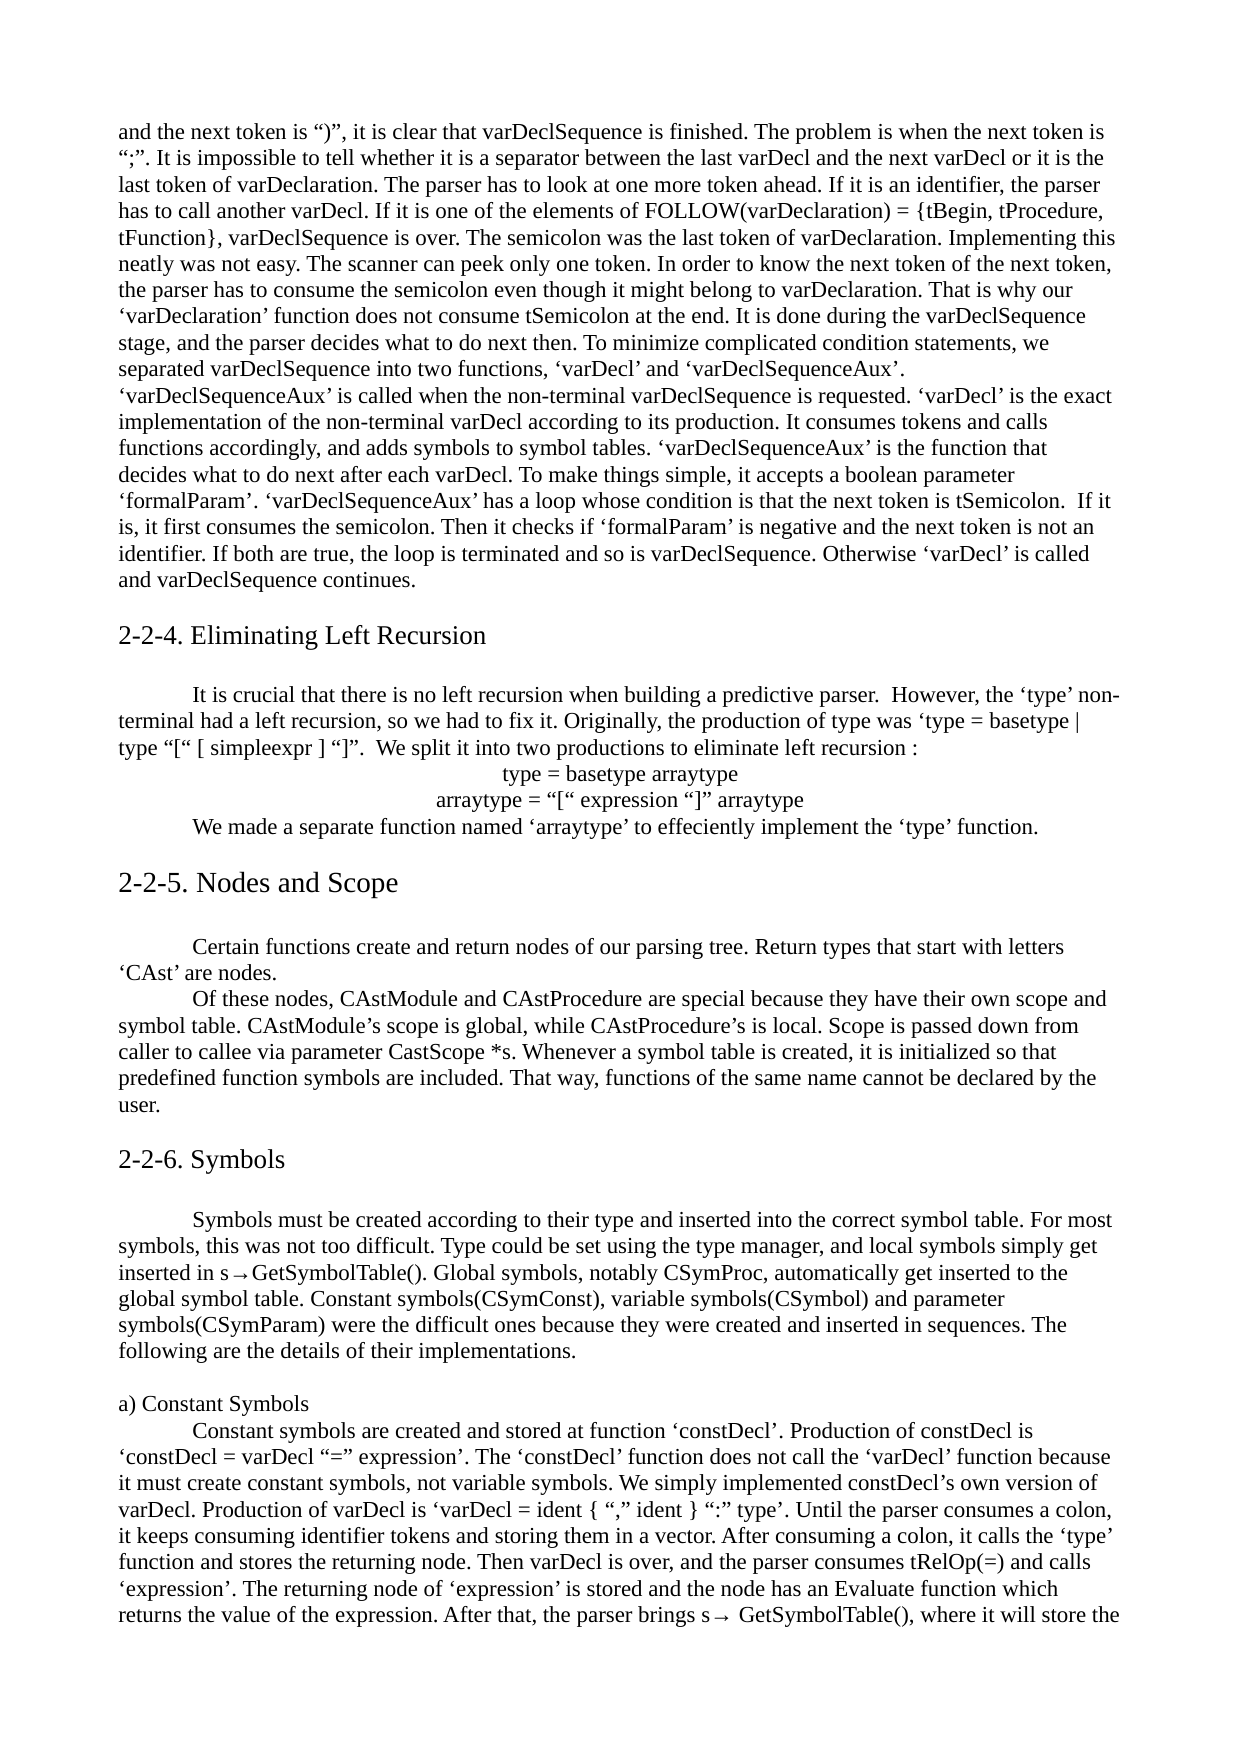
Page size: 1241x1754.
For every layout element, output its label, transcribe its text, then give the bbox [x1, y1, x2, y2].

text 2-2-6. Symbols [118, 1143, 1122, 1175]
text type = basetype arraytype [118, 760, 1122, 787]
text Certain functions create and return nodes of our parsing tree. Return types that start with letters ‘CAst’ are nodes. [118, 933, 1122, 985]
text 2-2-5. Nodes and Scope [118, 866, 1122, 899]
text It is crucial that there is no left recursion when building a predictive parser. However, the ‘type’ non-terminal had a left recursion, so we had to fix it. Originally, the production of type was ‘type = basetype | type “[“ [ simpleexpr ] “]”. We split it into two productions to eliminate left recursion : [118, 681, 1122, 760]
text Of these nodes, CAstModule and CAstProcedure are special because they have their own scope and symbol table. CAstModule’s scope is global, while CAstProcedure’s is local. Scope is passed down from caller to callee via parameter CastScope *s. Whenever a symbol table is created, it is initialized so that predefined function symbols are included. That way, functions of the same name cannot be declared by the user. [118, 985, 1122, 1117]
text arraytype = “[“ expression “]” arraytype [118, 787, 1122, 813]
text and the next token is “)”, it is clear that varDeclSequence is finished. The problem is when the next token is “;”. It is impossible to tell whether it is a separator between the last varDecl and the next varDecl or it is the last token of varDeclaration. The parser has to look at one more token ahead. If it is an identifier, the parser has to call another varDecl. If it is one of the elements of FOLLOW(varDeclaration) = {tBegin, tProcedure, tFunction}, varDeclSequence is over. The semicolon was the last token of varDeclaration. Implementing this neatly was not easy. The scanner can peek only one token. In order to know the next token of the next token, the parser has to consume the semicolon even though it might belong to varDeclaration. That is why our ‘varDeclaration’ function does not consume tSemicolon at the end. It is done during the varDeclSequence stage, and the parser decides what to do next then. To minimize complicated condition statements, we separated varDeclSequence into two functions, ‘varDecl’ and ‘varDeclSequenceAux’. ‘varDeclSequenceAux’ is called when the non-terminal varDeclSequence is requested. ‘varDecl’ is the exact implementation of the non-terminal varDecl according to its production. It consumes tokens and calls functions accordingly, and adds symbols to symbol tables. ‘varDeclSequenceAux’ is the function that decides what to do next after each varDecl. To make things simple, it accepts a boolean parameter ‘formalParam’. ‘varDeclSequenceAux’ has a loop whose condition is that the next token is tSemicolon. If it is, it first consumes the semicolon. Then it checks if ‘formalParam’ is negative and the next token is not an identifier. If both are true, the loop is terminated and so is varDeclSequence. Otherwise ‘varDecl’ is called and varDeclSequence continues. [118, 118, 1122, 592]
text We made a separate function named ‘arraytype’ to effeciently implement the ‘type’ function. [118, 813, 1122, 839]
text Constant symbols are created and stored at function ‘constDecl’. Production of constDecl is ‘constDecl = varDecl “=” expression’. The ‘constDecl’ function does not call the ‘varDecl’ function because it must create constant symbols, not variable symbols. We simply implemented constDecl’s own version of varDecl. Production of varDecl is ‘varDecl = ident { “,” ident } “:” type’. Until the parser consumes a colon, it keeps consuming identifier tokens and storing them in a vector. After consuming a colon, it calls the ‘type’ function and stores the returning node. Then varDecl is over, and the parser consumes tRelOp(=) and calls ‘expression’. The returning node of ‘expression’ is stored and the node has an Evaluate function which returns the value of the expression. After that, the parser brings s→ GetSymbolTable(), where it will store the [118, 1417, 1122, 1627]
text Symbols must be created according to their type and inserted into the correct symbol table. For most symbols, this was not too difficult. Type could be set using the type manager, and local symbols simply get inserted in s→GetSymbolTable(). Global symbols, notably CSymProc, automatically get inserted to the global symbol table. Constant symbols(CSymConst), variable symbols(CSymbol) and parameter symbols(CSymParam) were the difficult ones because they were created and inserted in sequences. The following are the details of their implementations. [118, 1206, 1122, 1364]
text 2-2-4. Eliminating Left Recursion [118, 619, 1122, 650]
text a) Constant Symbols [118, 1390, 1122, 1417]
